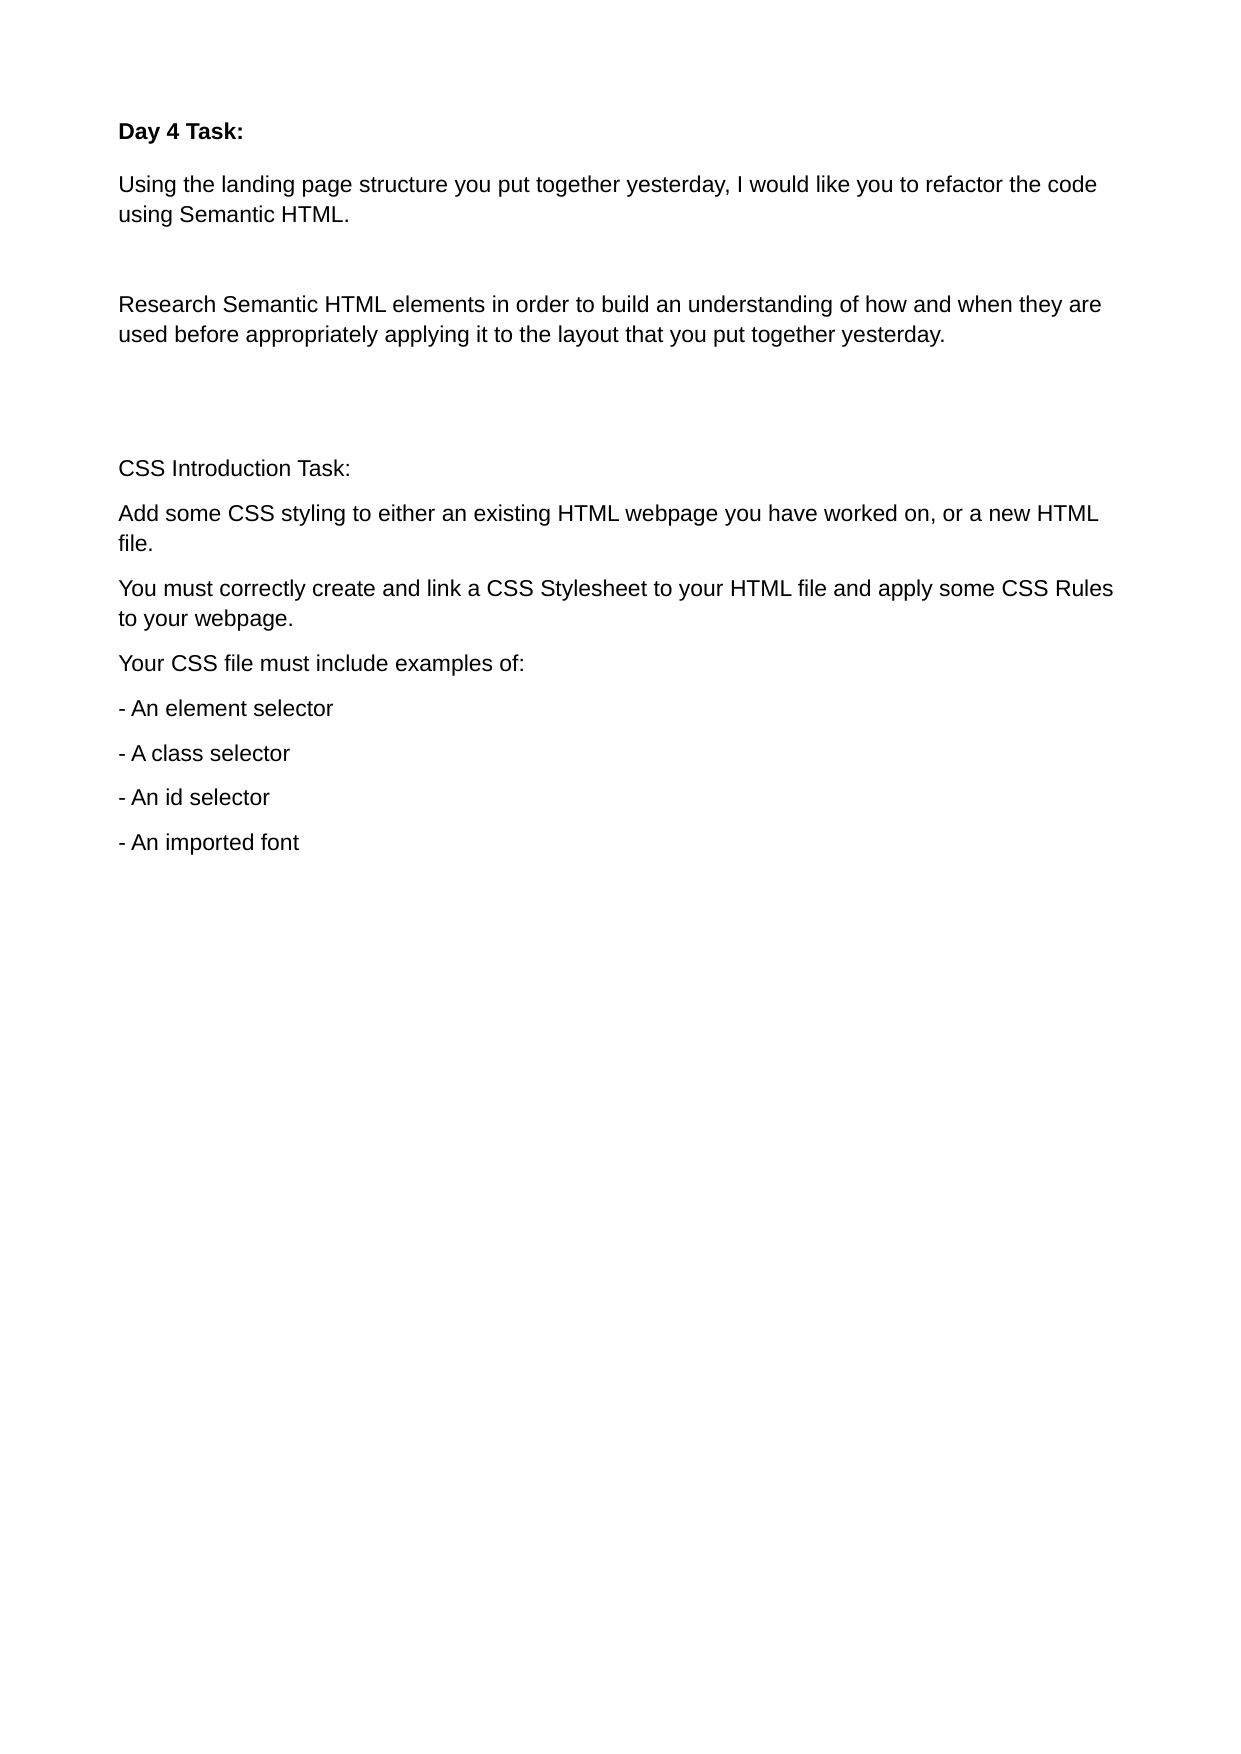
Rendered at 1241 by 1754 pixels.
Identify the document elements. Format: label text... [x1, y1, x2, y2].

text - An id selector [118, 784, 1122, 811]
text Using the landing page structure you put together yesterday, I would like you to refactor the code using Semantic HTML. [118, 171, 1122, 227]
text Day 4 Task: [118, 118, 1122, 144]
text - An element selector [118, 695, 1122, 721]
text Research Semantic HTML elements in order to build an understanding of how and when they are used before appropriately applying it to the layout that you put together yesterday. [118, 291, 1122, 347]
text - A class selector [118, 739, 1122, 766]
text Your CSS file must include examples of: [118, 650, 1122, 676]
text CSS Introduction Task: [118, 455, 1122, 482]
text You must correctly create and link a CSS Stylesheet to your HTML file and apply some CSS Rules to your webpage. [118, 575, 1122, 632]
text Add some CSS styling to either an existing HTML webpage you have worked on, or a new HTML file. [118, 500, 1122, 557]
text - An imported font [118, 829, 1122, 856]
